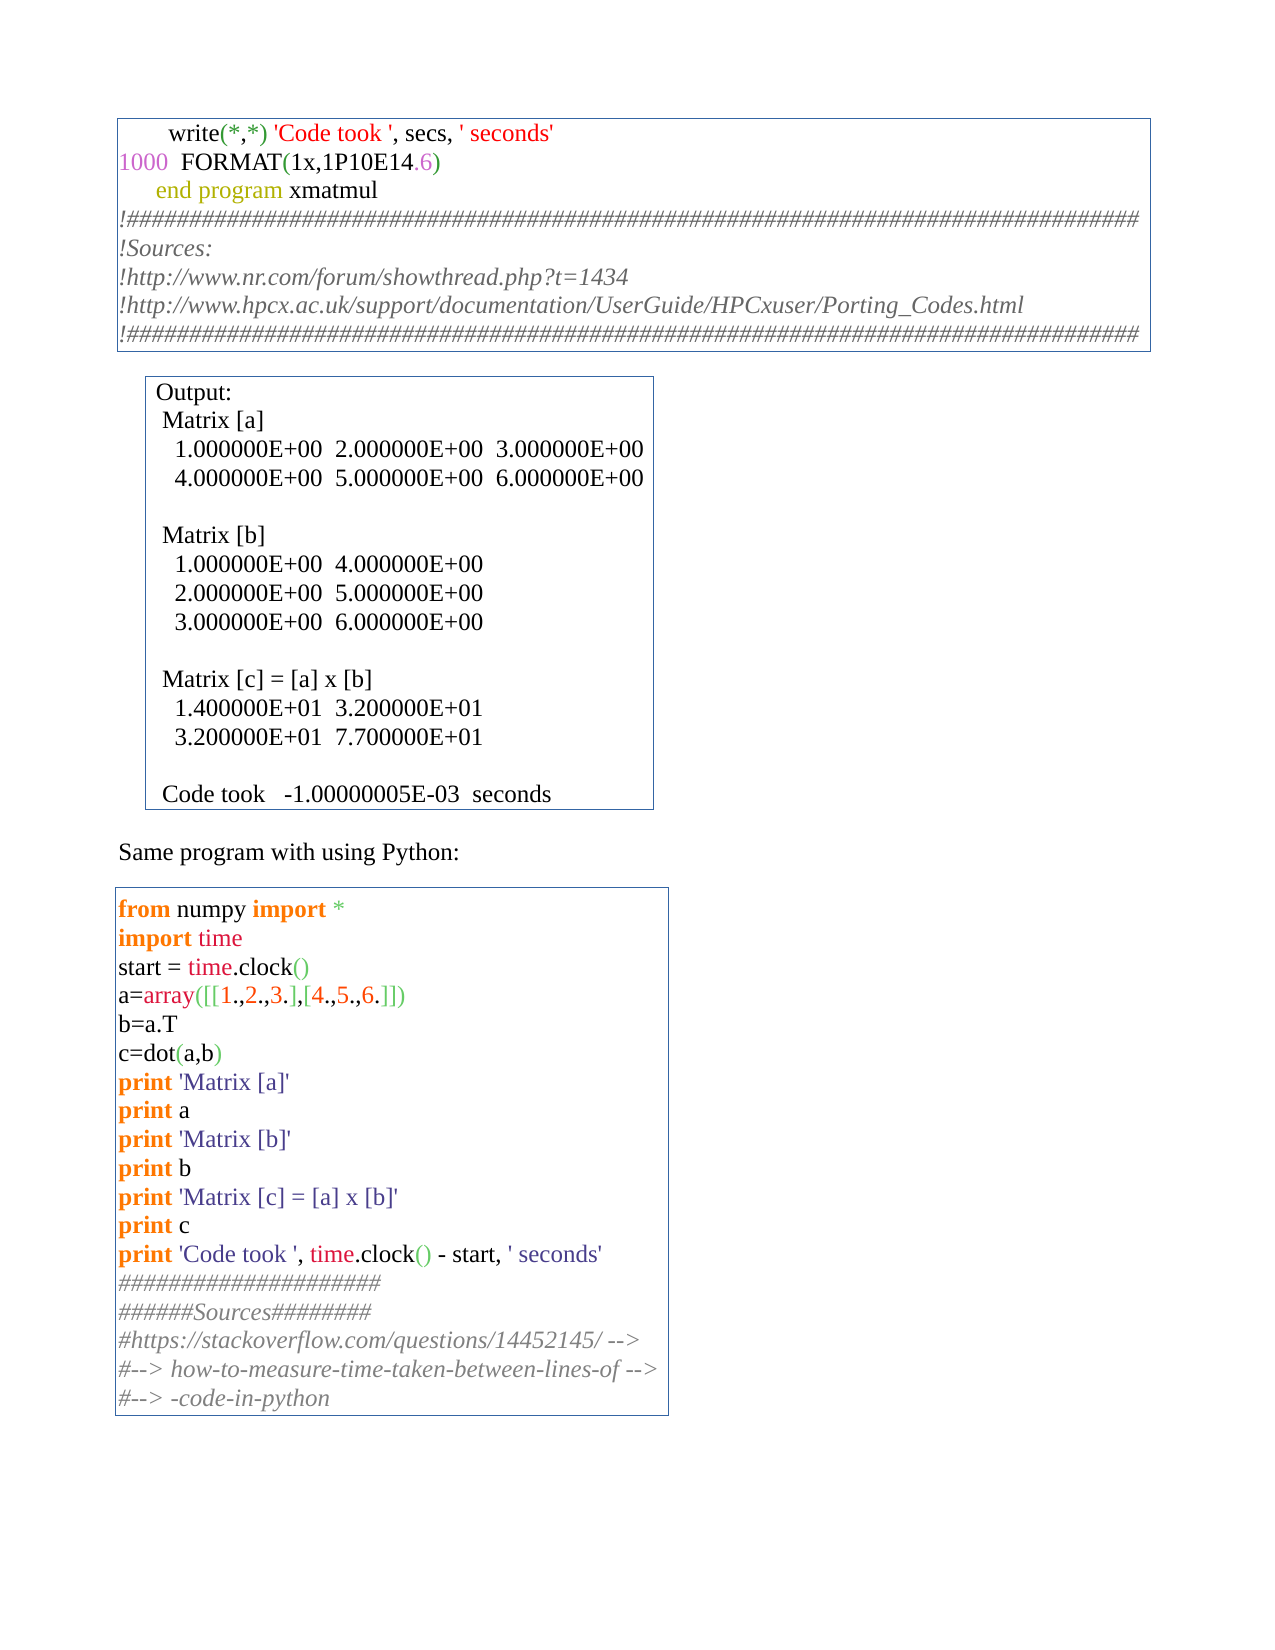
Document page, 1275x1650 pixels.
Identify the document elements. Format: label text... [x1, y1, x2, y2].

text [654, 434, 1157, 463]
text [118, 463, 145, 492]
text [669, 1239, 1157, 1268]
text [118, 377, 145, 406]
text [118, 607, 145, 636]
text [118, 521, 145, 549]
text [118, 406, 145, 434]
text [118, 722, 145, 751]
text 3.000000E+00 6.000000E+00 [146, 607, 653, 636]
text [118, 549, 145, 578]
text Output: [146, 377, 653, 406]
text print c [118, 1211, 668, 1239]
text #https://stackoverflow.com/questions/14452145/ --> [118, 1326, 668, 1354]
text [669, 981, 1157, 1009]
text [654, 463, 1157, 492]
text Code took -1.00000005E-03 seconds [146, 779, 653, 808]
text b=a.T [118, 1009, 668, 1038]
text 3.200000E+01 7.700000E+01 [146, 722, 653, 751]
text !http://www.hpcx.ac.uk/support/documentation/UserGuide/HPCxuser/Porting_Codes.html [118, 291, 1150, 319]
text [118, 664, 145, 693]
text 4.000000E+00 5.000000E+00 6.000000E+00 [146, 463, 653, 492]
text end program xmatmul [118, 176, 1150, 204]
text 1.000000E+00 2.000000E+00 3.000000E+00 [146, 434, 653, 463]
text [118, 434, 145, 463]
text [654, 406, 1157, 434]
text [669, 1124, 1157, 1153]
text [118, 578, 145, 607]
text !http://www.nr.com/forum/showthread.php?t=1434 [118, 262, 1150, 291]
text Same program with using Python: [118, 837, 1157, 866]
text [669, 1009, 1157, 1038]
text 1000 FORMAT(1x,1P10E14.6) [118, 147, 1150, 176]
text [654, 693, 1157, 722]
text [654, 549, 1157, 578]
text ##################### [118, 1268, 668, 1297]
text [654, 607, 1157, 636]
text [669, 1182, 1157, 1211]
text [669, 1268, 1157, 1297]
text [669, 923, 1157, 952]
text [654, 521, 1157, 549]
text print b [118, 1153, 668, 1182]
text Matrix [b] [146, 521, 653, 549]
text 1.400000E+01 3.200000E+01 [146, 693, 653, 722]
text !################################################################################# [118, 204, 1150, 233]
text [654, 377, 1157, 406]
text 2.000000E+00 5.000000E+00 [146, 578, 653, 607]
text [654, 779, 1157, 808]
text start = time.clock() [118, 952, 668, 981]
text [669, 1067, 1157, 1096]
text [669, 1038, 1157, 1067]
text !################################################################################# [118, 319, 1150, 348]
text c=dot(a,b) [118, 1038, 668, 1067]
text [118, 693, 145, 722]
text #--> how-to-measure-time-taken-between-lines-of --> [118, 1354, 668, 1383]
text Matrix [c] = [a] x [b] [146, 664, 653, 693]
text print 'Matrix [a]' [118, 1067, 668, 1096]
text write(*,*) 'Code took ', secs, ' seconds' [118, 119, 1150, 147]
text from numpy import * [118, 894, 668, 923]
text [669, 1354, 1157, 1383]
text ######Sources######## [118, 1297, 668, 1326]
text print 'Matrix [c] = [a] x [b]' [118, 1182, 668, 1211]
text [654, 578, 1157, 607]
text print 'Code took ', time.clock() - start, ' seconds' [118, 1239, 668, 1268]
text [669, 1383, 1157, 1412]
text [669, 1096, 1157, 1124]
text [669, 952, 1157, 981]
text [669, 1326, 1157, 1354]
text [669, 1297, 1157, 1326]
text [118, 779, 145, 808]
text 1.000000E+00 4.000000E+00 [146, 549, 653, 578]
text import time [118, 923, 668, 952]
text !Sources: [118, 233, 1150, 262]
text [669, 1153, 1157, 1182]
text #--> -code-in-python [118, 1383, 668, 1412]
text print 'Matrix [b]' [118, 1124, 668, 1153]
text [654, 722, 1157, 751]
text [669, 1211, 1157, 1239]
text [669, 894, 1157, 923]
text a=array([[1.,2.,3.],[4.,5.,6.]]) [118, 981, 668, 1009]
text [654, 664, 1157, 693]
text Matrix [a] [146, 406, 653, 434]
text print a [118, 1096, 668, 1124]
